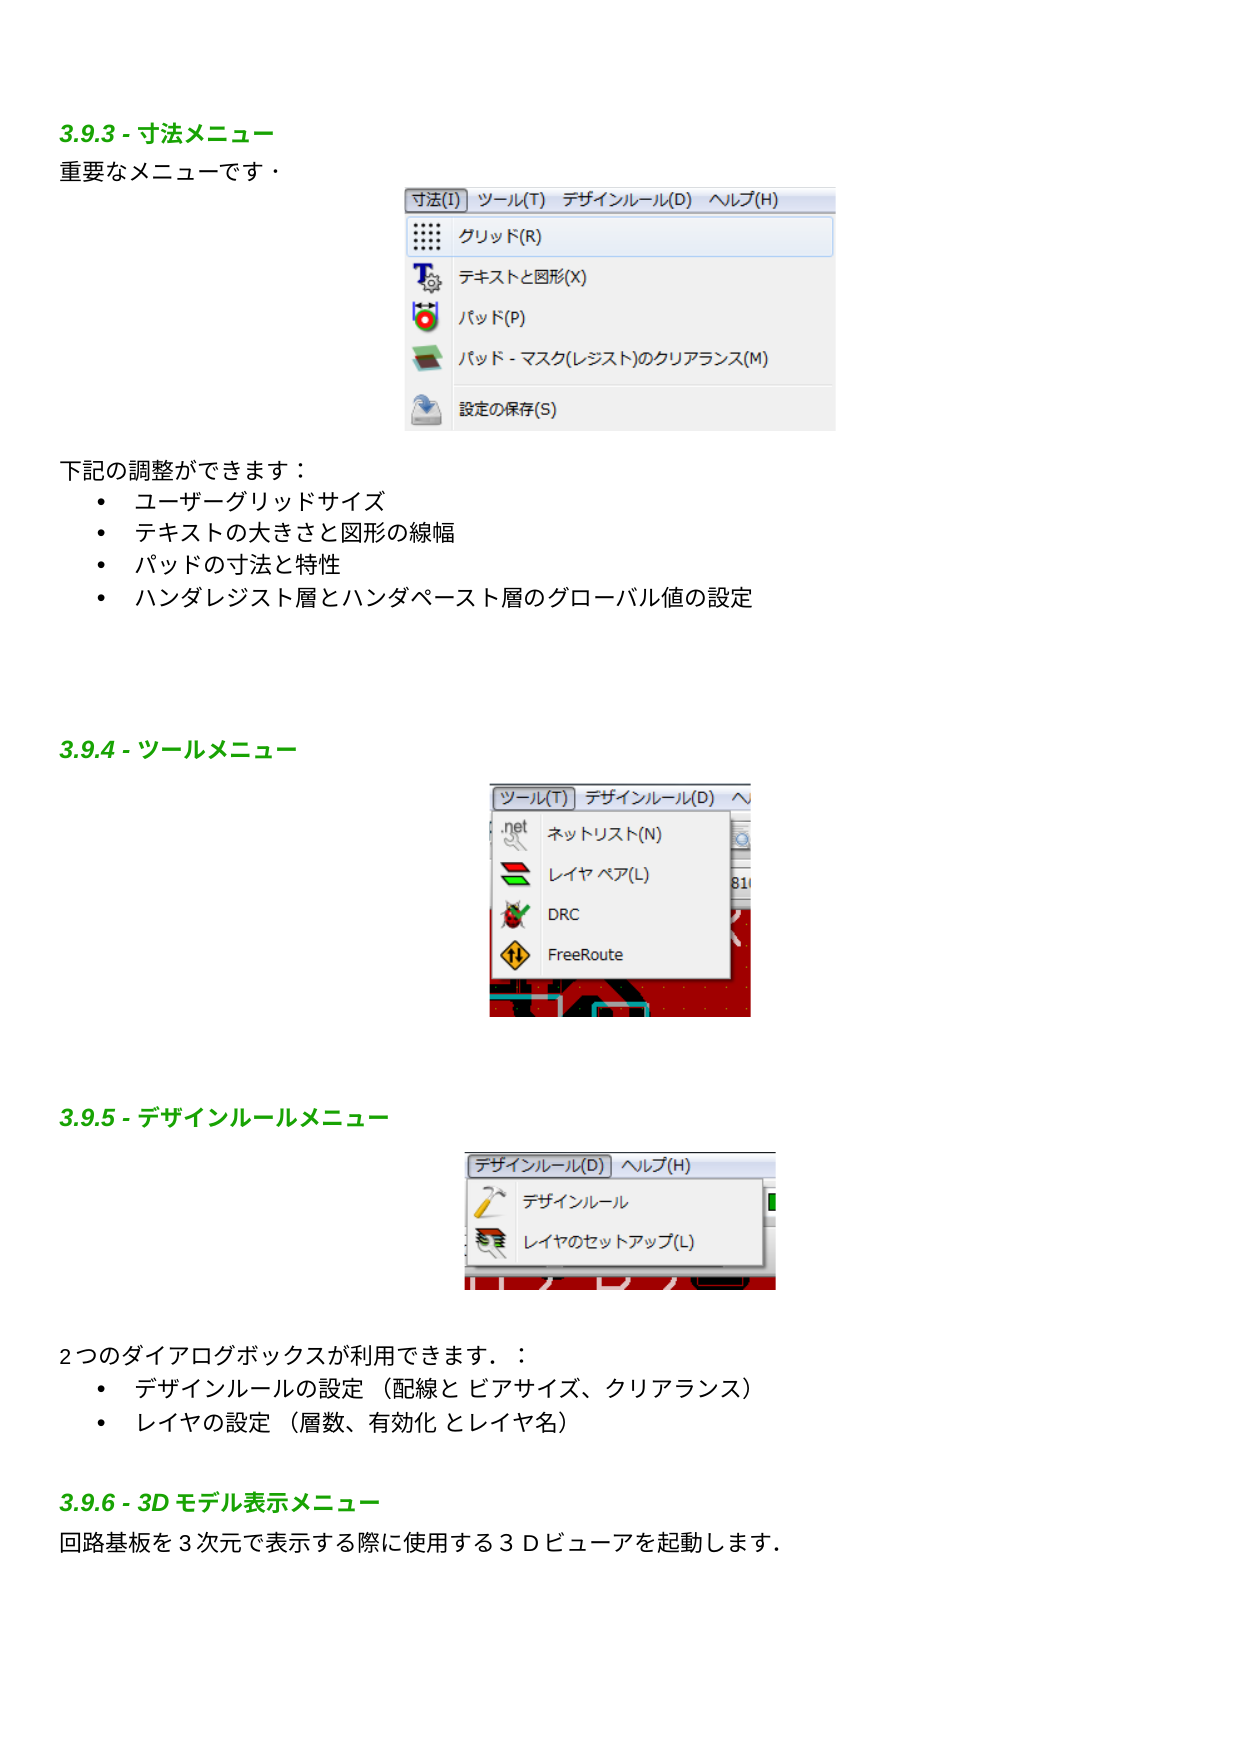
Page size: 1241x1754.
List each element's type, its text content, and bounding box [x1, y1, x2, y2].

list ハンダレジスト層とハンダペースト層のグローバル値の設定 [97, 580, 1181, 613]
text 2つのダイアログボックスが利用できます．： [59, 1338, 1181, 1371]
list パッドの寸法と特性 [97, 549, 1181, 580]
picture [489, 783, 751, 1017]
subtitle デザインルールメニュー [59, 1102, 1181, 1133]
text 重要なメニューです． [59, 156, 1181, 187]
list ユーザーグリッドサイズ [97, 486, 1181, 517]
text 回路基板を3次元で表示する際に使用する３Dビューアを起動します． [59, 1525, 1181, 1558]
list レイヤの設定 （層数、有効化 とレイヤ名） [97, 1404, 1181, 1438]
list デザインルールの設定 （配線と ビアサイズ、クリアランス） [97, 1371, 1181, 1404]
picture [464, 1152, 776, 1290]
subtitle 寸法メニュー [59, 118, 1181, 149]
subtitle 3Dモデル表示メニュー [59, 1485, 1181, 1518]
text 下記の調整ができます： [59, 455, 1181, 486]
subtitle ツールメニュー [59, 734, 1181, 765]
list テキストの大きさと図形の線幅 [97, 517, 1181, 549]
